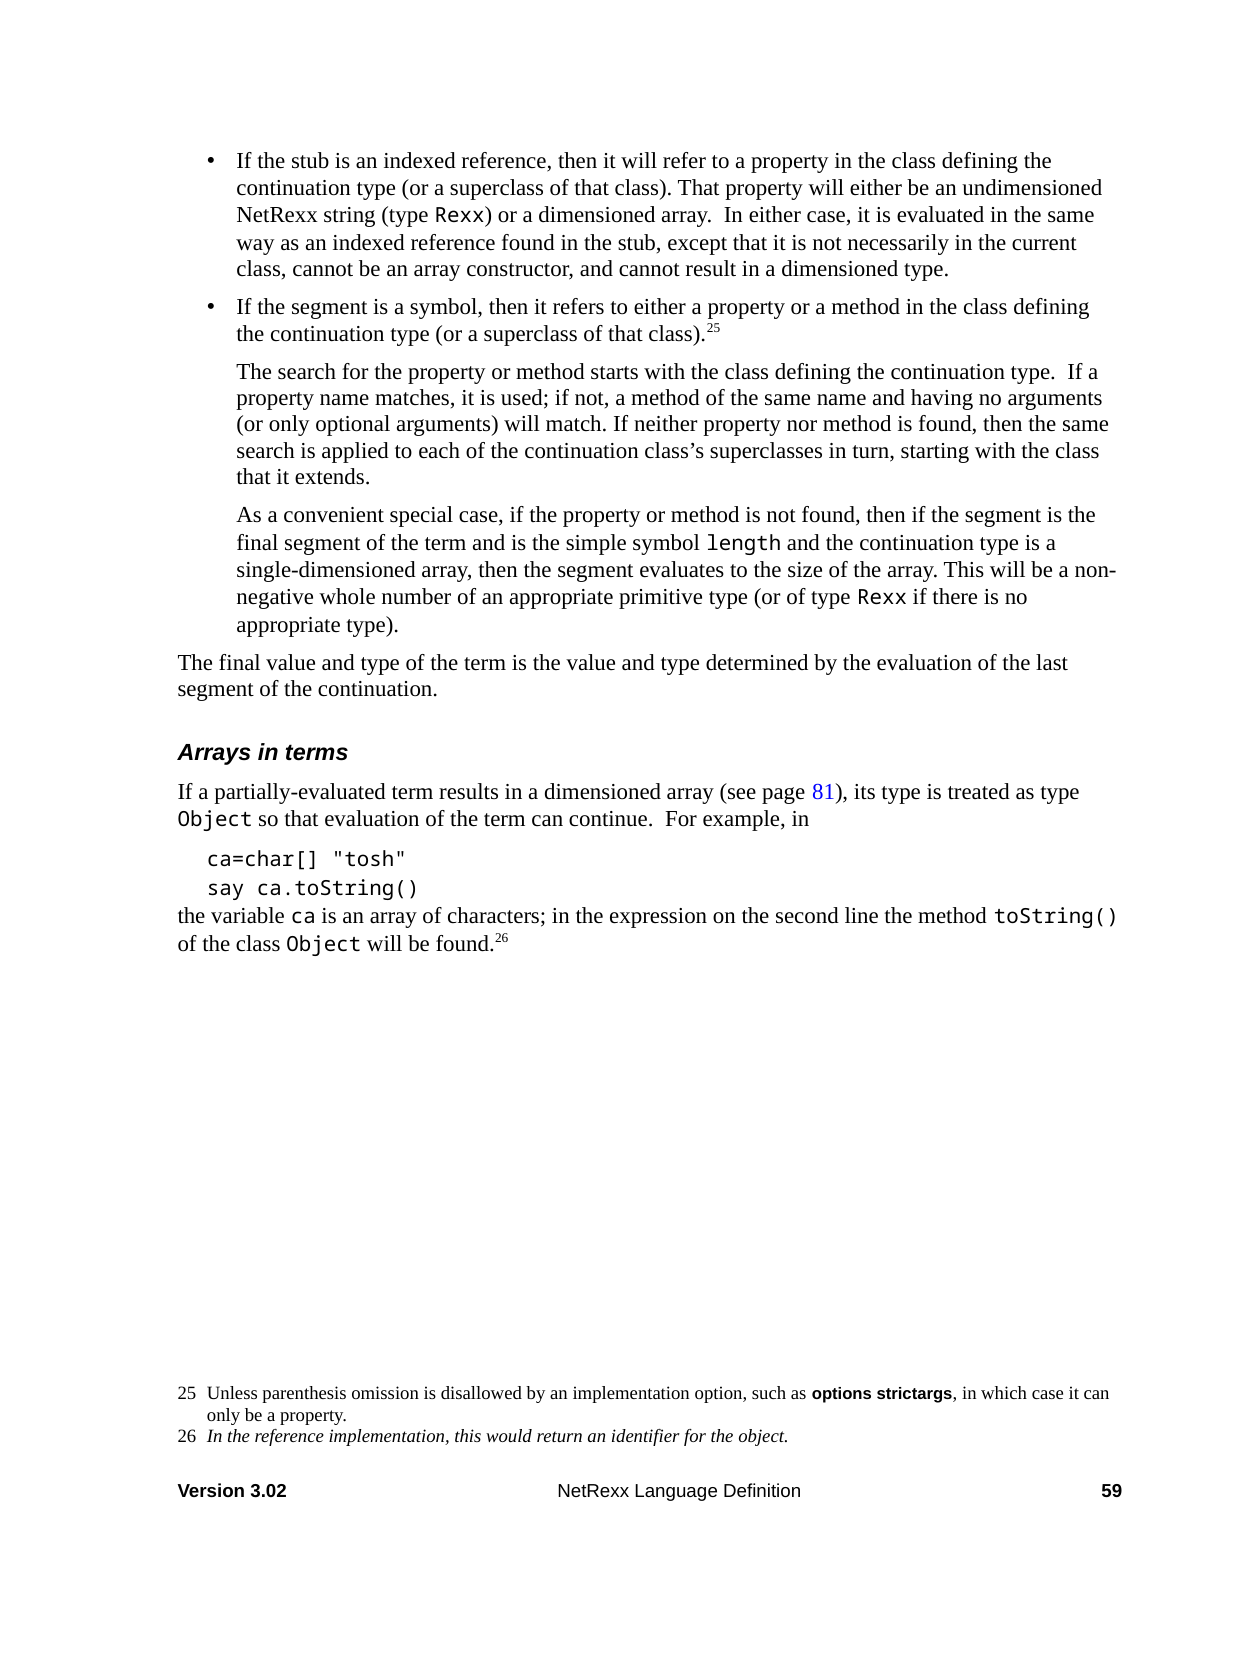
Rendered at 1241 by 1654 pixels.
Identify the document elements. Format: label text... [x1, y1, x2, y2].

list If the stub is an indexed reference, then it will refer to a property in the class defining the continuation type (or a superclass of that class). That property will either be an undimensioned NetRexx string (type Rexx) or a dimensioned array. In either case, it is evaluated in the same way as an indexed reference found in the stub, except that it is not necessarily in the current class, cannot be an array constructor, and cannot result in a dimensioned type. [207, 148, 1122, 281]
list As a convenient special case, if the property or method is not found, then if the segment is the final segment of the term and is the simple symbol length and the continuation type is a single-dimensioned array, then the segment evaluates to the size of the array. This will be a non-negative whole number of an appropriate primitive type (or of type Rexx if there is no appropriate type). [207, 501, 1122, 637]
subtitle Arrays in terms [177, 738, 1122, 765]
text If a partially-evaluated term results in a dimensioned array (see page 77), its type is treated as type Object so that evaluation of the term can continue. For example, in [177, 778, 1122, 832]
list If the segment is a symbol, then it refers to either a property or a method in the class defining the continuation type (or a superclass of that class). [207, 293, 1122, 346]
text The final value and type of the term is the value and type determined by the evaluation of the last segment of the continuation. [177, 649, 1122, 702]
text ca=char[] "tosh" say ca.toString() [207, 844, 1122, 901]
list Unless parenthesis omission is disallowed by an implementation option, such as options strictargs, in which case it can only be a property. [177, 1382, 1122, 1425]
text the variable ca is an array of characters; in the expression on the second line the method toString() of the class Object will be found. [177, 901, 1122, 958]
list The search for the property or method starts with the class defining the continuation type. If a property name matches, it is used; if not, a method of the same name and having no arguments (or only optional arguments) will match. If neither property nor method is found, then the same search is applied to each of the continuation class’s superclasses in turn, starting with the class that it extends. [207, 358, 1122, 489]
text In the reference implementation, this would return an identifier for the object. [177, 1425, 1122, 1447]
